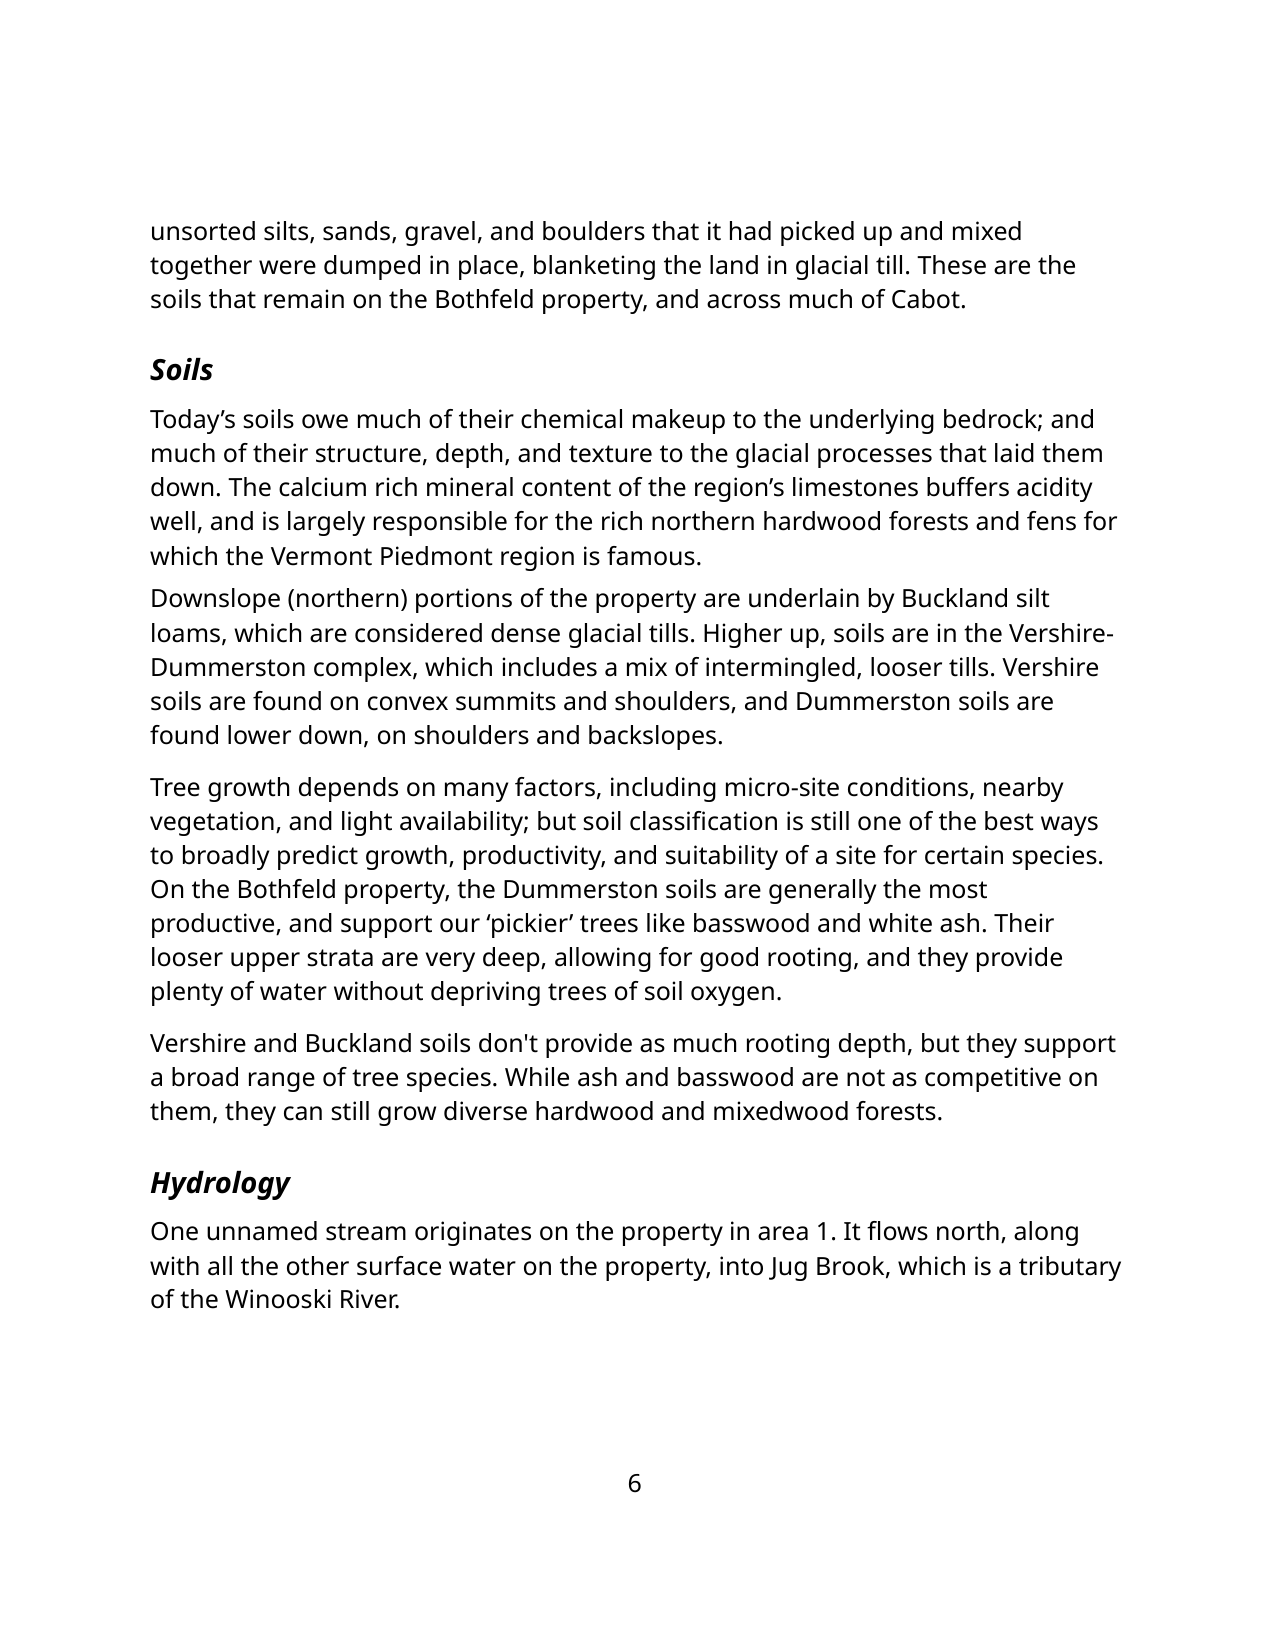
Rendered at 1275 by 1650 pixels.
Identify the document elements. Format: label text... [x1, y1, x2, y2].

text One unnamed stream originates on the property in area 1. It flows north, along with all the other surface water on the property, into Jug Brook, which is a tributary of the Winooski River. [150, 1214, 1125, 1316]
subtitle Hydrology [150, 1162, 1125, 1202]
text Downslope (northern) portions of the property are underlain by Buckland silt loams, which are considered dense glacial tills. Higher up, soils are in the Vershire-Dummerston complex, which includes a mix of intermingled, looser tills. Vershire soils are found on convex summits and shoulders, and Dummerston soils are found lower down, on shoulders and backslopes. [150, 581, 1125, 751]
text Today’s soils owe much of their chemical makeup to the underlying bedrock; and much of their structure, depth, and texture to the glacial processes that laid them down. The calcium rich mineral content of the region’s limestones buffers acidity well, and is largely responsible for the rich northern hardwood forests and fens for which the Vermont Piedmont region is famous. [150, 402, 1125, 572]
text unsorted silts, sands, gravel, and boulders that it had picked up and mixed together were dumped in place, blanketing the land in glacial till. These are the soils that remain on the Bothfeld property, and across much of Cabot. [150, 213, 1125, 316]
text Tree growth depends on many factors, including micro-site conditions, nearby vegetation, and light availability; but soil classification is still one of the best ways to broadly predict growth, productivity, and suitability of a site for certain species. On the Bothfeld property, the Dummerston soils are generally the most productive, and support our ‘pickier’ trees like basswood and white ash. Their looser upper strata are very deep, allowing for good rooting, and they provide plenty of water without depriving trees of soil oxygen. [150, 769, 1125, 1008]
text Vershire and Buckland soils don't provide as much rooting depth, but they support a broad range of tree species. While ash and basswood are not as competitive on them, they can still grow diverse hardwood and mixedwood forests. [150, 1026, 1125, 1128]
subtitle Soils [150, 350, 1125, 389]
